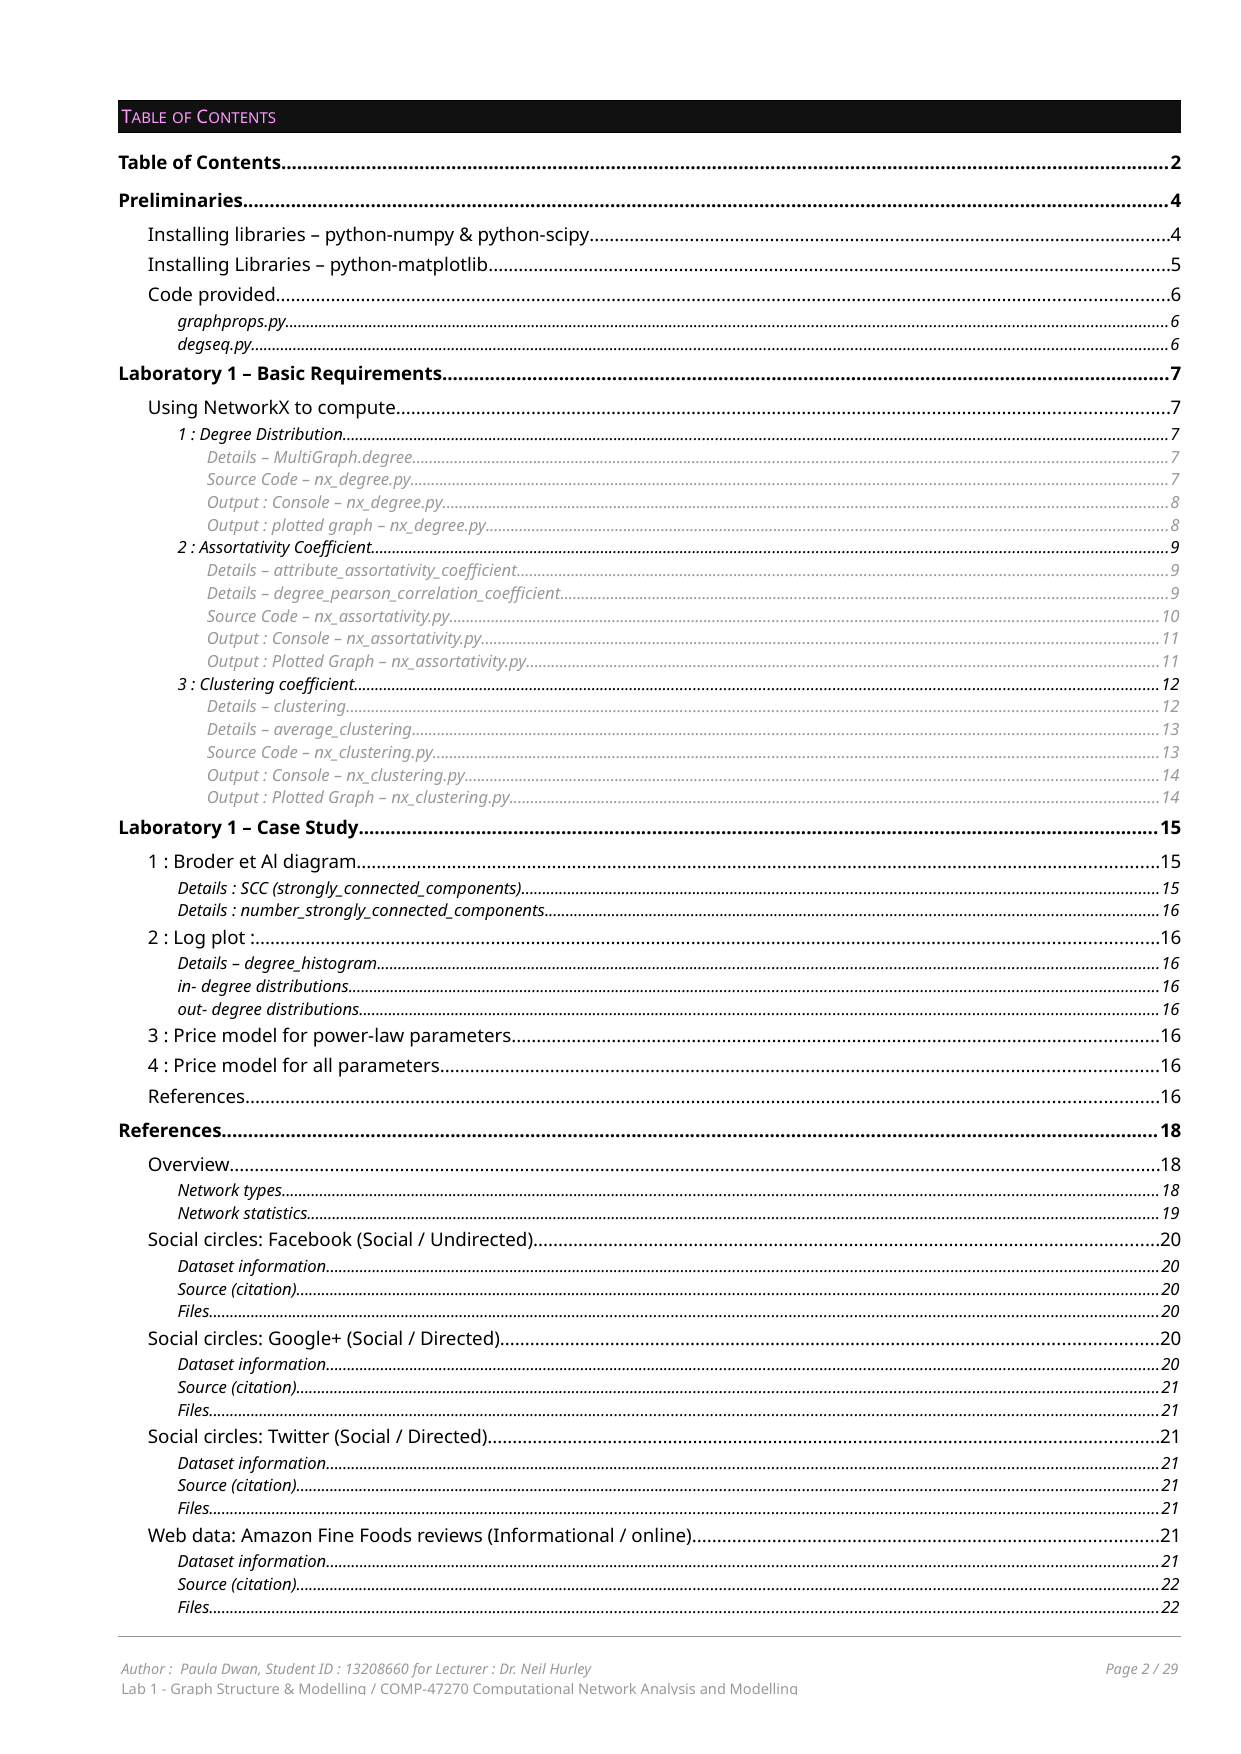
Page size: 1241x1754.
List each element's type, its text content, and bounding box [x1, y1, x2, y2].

text Overview 18 [148, 1151, 1181, 1176]
text Installing libraries – python-numpy & python-scipy 4 [148, 221, 1181, 246]
text Installing Libraries – python-matplotlib 5 [148, 251, 1181, 277]
text Output : Console – nx_assortativity.py 11 [207, 627, 1181, 649]
text out- degree distributions 16 [177, 997, 1181, 1020]
text Source Code – nx_degree.py 7 [207, 468, 1181, 491]
text Web data: Amazon Fine Foods reviews (Informational / online) 21 [148, 1522, 1181, 1547]
text Network statistics 19 [177, 1201, 1181, 1224]
text Details – clustering 12 [207, 695, 1181, 718]
text Dataset information 20 [177, 1254, 1181, 1277]
text Laboratory 1 – Basic Requirements 7 [118, 361, 1181, 386]
text 4 : Price model for all parameters 16 [148, 1053, 1181, 1078]
text Details : number_strongly_connected_components 16 [177, 899, 1181, 922]
text Code provided 6 [148, 281, 1181, 307]
text Source (citation) 21 [177, 1474, 1181, 1497]
text Output : Console – nx_degree.py 8 [207, 491, 1181, 513]
text Details – degree_histogram 16 [177, 952, 1181, 975]
text Network types 18 [177, 1179, 1181, 1201]
text Output : Plotted Graph – nx_clustering.py 14 [207, 786, 1181, 808]
text Details – MultiGraph.degree 7 [207, 445, 1181, 468]
text graphprops.py 6 [177, 309, 1181, 332]
text Social circles: Twitter (Social / Directed) 21 [148, 1423, 1181, 1449]
text Details – attribute_assortativity_coefficient 9 [207, 559, 1181, 581]
text Social circles: Facebook (Social / Undirected) 20 [148, 1227, 1181, 1252]
text Source Code – nx_assortativity.py 10 [207, 604, 1181, 627]
text in- degree distributions 16 [177, 975, 1181, 997]
text 1 : Degree Distribution 7 [177, 422, 1181, 445]
text Output : Plotted Graph – nx_assortativity.py 11 [207, 649, 1181, 672]
text Source (citation) 20 [177, 1277, 1181, 1300]
text 1 : Broder et Al diagram 15 [148, 848, 1181, 874]
text 3 : Price model for power-law parameters 16 [148, 1022, 1181, 1048]
text 3 : Clustering coefficient 12 [177, 672, 1181, 695]
text References 16 [148, 1083, 1181, 1109]
text Details – degree_pearson_correlation_coefficient 9 [207, 581, 1181, 604]
text Source (citation) 21 [177, 1376, 1181, 1398]
text Details : SCC (strongly_connected_components) 15 [177, 876, 1181, 899]
text Output : plotted graph – nx_degree.py 8 [207, 513, 1181, 536]
text Preliminaries 4 [118, 187, 1181, 212]
text Source Code – nx_clustering.py 13 [207, 740, 1181, 763]
text Files 20 [177, 1300, 1181, 1323]
text Dataset information 21 [177, 1451, 1181, 1474]
text Using NetworkX to compute 7 [148, 394, 1181, 420]
text Source (citation) 22 [177, 1572, 1181, 1595]
text Dataset information 21 [177, 1550, 1181, 1572]
text 2 : Log plot : 16 [148, 924, 1181, 949]
text References 18 [118, 1117, 1181, 1142]
text Files 21 [177, 1497, 1181, 1519]
text Output : Console – nx_clustering.py 14 [207, 763, 1181, 786]
text Files 22 [177, 1595, 1181, 1618]
subtitle Table of Contents [118, 101, 1181, 132]
text degseq.py 6 [177, 332, 1181, 355]
text 2 : Assortativity Coefficient 9 [177, 536, 1181, 559]
text Dataset information 20 [177, 1353, 1181, 1376]
text Laboratory 1 – Case Study 15 [118, 814, 1181, 840]
text Social circles: Google+ (Social / Directed) 20 [148, 1325, 1181, 1351]
text Details – average_clustering 13 [207, 718, 1181, 740]
text Table of Contents 2 [118, 149, 1181, 175]
text Files 21 [177, 1398, 1181, 1421]
